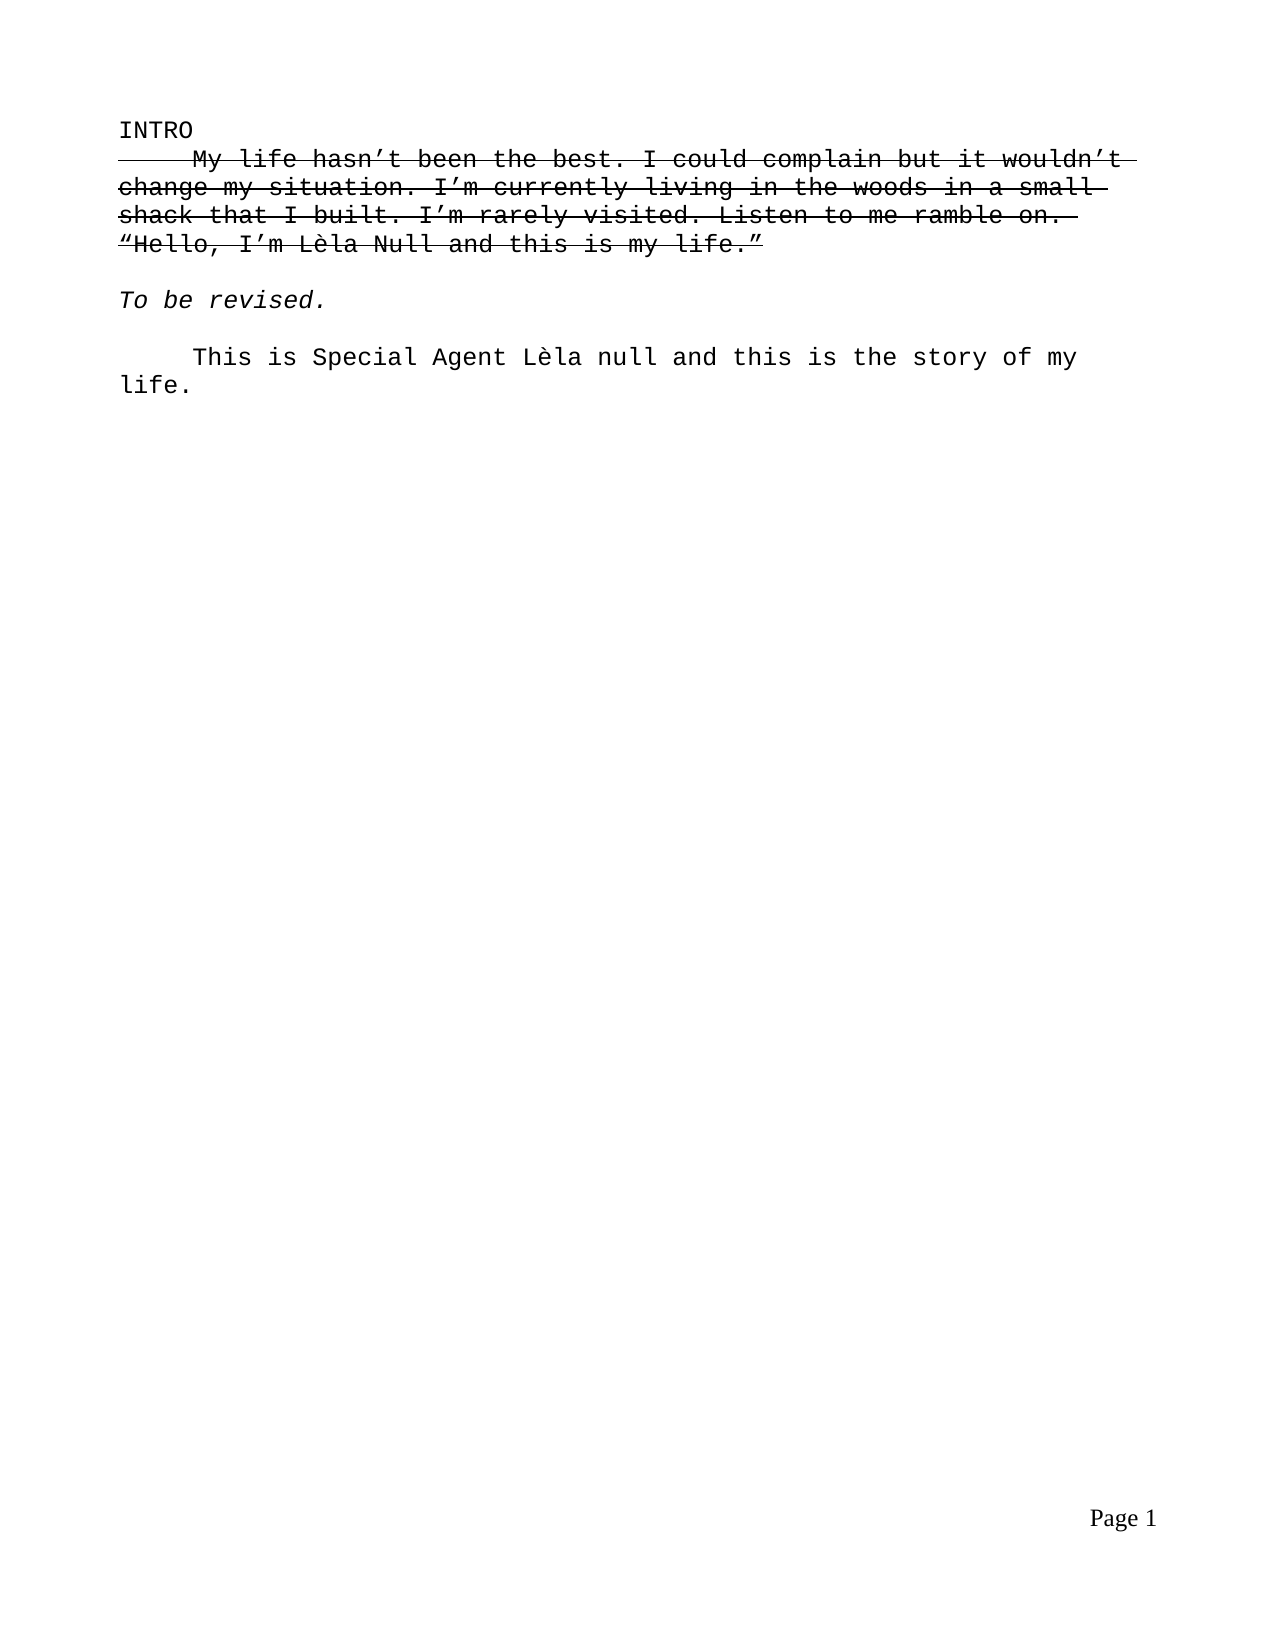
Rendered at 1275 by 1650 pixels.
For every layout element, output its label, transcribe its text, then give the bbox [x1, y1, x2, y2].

text To be revised. [118, 288, 1157, 316]
text This is Special Agent Lèla null and this is the story of my life. [118, 345, 1157, 401]
text INTRO [118, 118, 1157, 146]
text My life hasn’t been the best. I could complain but it wouldn’t change my situation. I’m currently living in the woods in a small shack that I built. I’m rarely visited. Listen to me ramble on. “Hello, I’m Lèla Null and this is my life.” [118, 146, 1157, 260]
